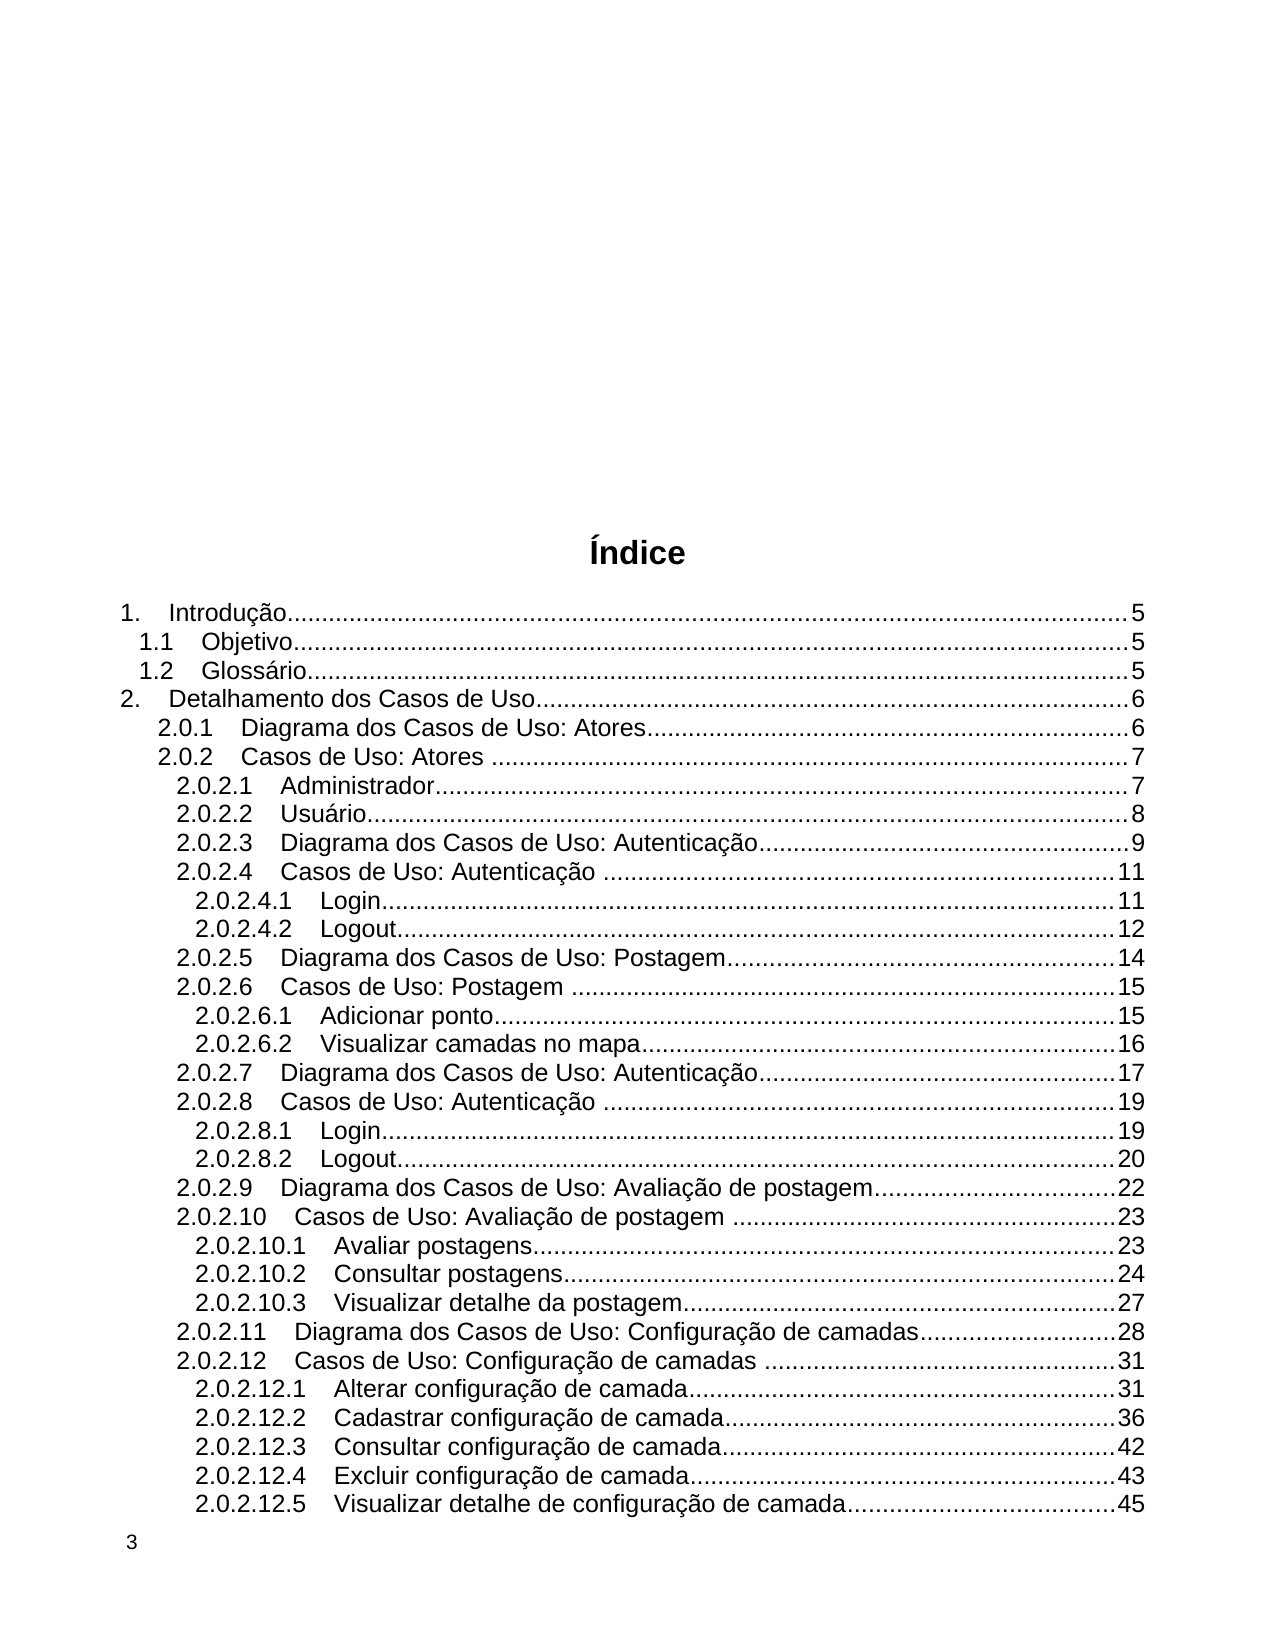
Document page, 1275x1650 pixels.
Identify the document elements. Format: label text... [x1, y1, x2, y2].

text 1.1 Objetivo 5 [139, 627, 1155, 656]
text 2.0.2.10.1 Avaliar postagens 23 [195, 1231, 1155, 1259]
text 1. Introdução 5 [120, 598, 1155, 627]
text 2.0.2.10.3 Visualizar detalhe da postagem 27 [195, 1288, 1155, 1317]
text 2.0.2.1 Administrador 7 [176, 771, 1155, 799]
text 2.0.2.12.2 Cadastrar configuração de camada 36 [195, 1403, 1155, 1432]
text 2.0.2.7 Diagrama dos Casos de Uso: Autenticação 17 [176, 1058, 1155, 1087]
text 2.0.2.6.1 Adicionar ponto 15 [195, 1001, 1155, 1029]
text 2.0.2.2 Usuário 8 [176, 799, 1155, 828]
text 2.0.2.8 Casos de Uso: Autenticação 19 [176, 1087, 1155, 1116]
text 2.0.2.4.2 Logout 12 [195, 914, 1155, 943]
text 2.0.2.8.1 Login 19 [195, 1116, 1155, 1144]
text 2.0.2.11 Diagrama dos Casos de Uso: Configuração de camadas 28 [176, 1317, 1155, 1346]
text 2.0.2.4.1 Login 11 [195, 886, 1155, 914]
text 2.0.2.12.5 Visualizar detalhe de configuração de camada 45 [195, 1489, 1155, 1518]
text Índice [120, 533, 1155, 572]
text 2.0.2.6 Casos de Uso: Postagem 15 [176, 972, 1155, 1001]
text 2.0.2.12 Casos de Uso: Configuração de camadas 31 [176, 1346, 1155, 1374]
text 2.0.2.10 Casos de Uso: Avaliação de postagem 23 [176, 1202, 1155, 1231]
text 2.0.2.12.3 Consultar configuração de camada 42 [195, 1432, 1155, 1461]
text 2.0.2.6.2 Visualizar camadas no mapa 16 [195, 1029, 1155, 1058]
text 2.0.2.3 Diagrama dos Casos de Uso: Autenticação 9 [176, 828, 1155, 857]
text 2.0.2.10.2 Consultar postagens 24 [195, 1259, 1155, 1288]
text 1.2 Glossário 5 [139, 656, 1155, 684]
text 2. Detalhamento dos Casos de Uso 6 [120, 684, 1155, 713]
text 2.0.2.8.2 Logout 20 [195, 1144, 1155, 1173]
text 2.0.2.12.1 Alterar configuração de camada 31 [195, 1374, 1155, 1403]
text 2.0.1 Diagrama dos Casos de Uso: Atores 6 [157, 713, 1155, 742]
text 2.0.2 Casos de Uso: Atores 7 [157, 742, 1155, 771]
text 2.0.2.4 Casos de Uso: Autenticação 11 [176, 857, 1155, 886]
text 2.0.2.9 Diagrama dos Casos de Uso: Avaliação de postagem 22 [176, 1173, 1155, 1202]
text 2.0.2.12.4 Excluir configuração de camada 43 [195, 1461, 1155, 1489]
text 2.0.2.5 Diagrama dos Casos de Uso: Postagem 14 [176, 943, 1155, 972]
